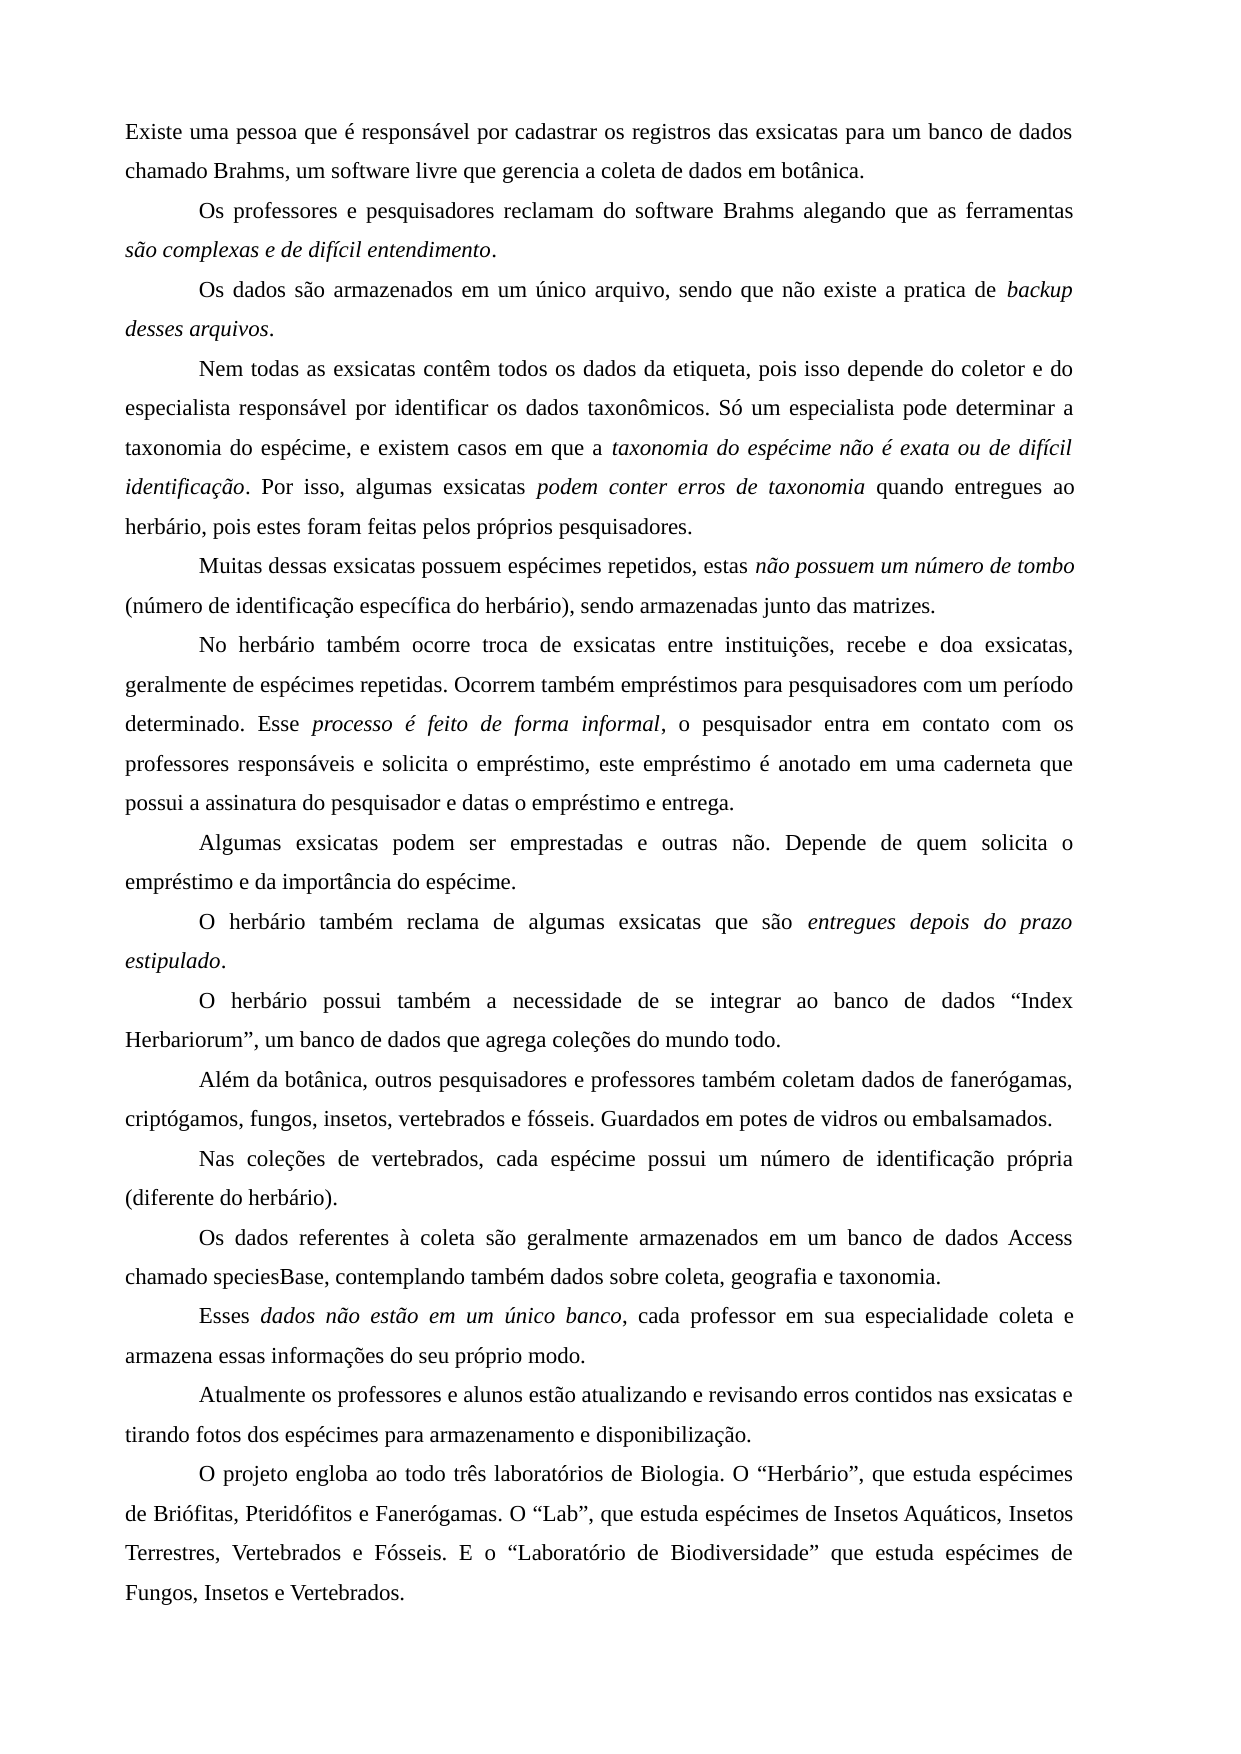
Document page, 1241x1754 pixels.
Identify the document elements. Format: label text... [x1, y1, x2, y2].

text Além da botânica, outros pesquisadores e professores também coletam dados de fanerógamas, criptógamos, fungos, insetos, vertebrados e fósseis. Guardados em potes de vidros ou embalsamados. [125, 1066, 1075, 1131]
text Os dados referentes à coleta são geralmente armazenados em um banco de dados Access chamado speciesBase, contemplando também dados sobre coleta, geografia e taxonomia. [125, 1223, 1075, 1289]
text Os professores e pesquisadores reclamam do software Brahms alegando que as ferramentas são complexas e de difícil entendimento. [125, 197, 1075, 263]
text Atualmente os professores e alunos estão atualizando e revisando erros contidos nas exsicatas e tirando fotos dos espécimes para armazenamento e disponibilização. [125, 1381, 1075, 1447]
text Existe uma pessoa que é responsável por cadastrar os registros das exsicatas para um banco de dados chamado Brahms, um software livre que gerencia a coleta de dados em botânica. [125, 118, 1075, 184]
text O herbário possui também a necessidade de se integrar ao banco de dados “Index Herbariorum”, um banco de dados que agrega coleções do mundo todo. [125, 987, 1075, 1052]
text Nem todas as exsicatas contêm todos os dados da etiqueta, pois isso depende do coletor e do especialista responsável por identificar os dados taxonômicos. Só um especialista pode determinar a taxonomia do espécime, e existem casos em que a taxonomia do espécime não é exata ou de difícil identificação. Por isso, algumas exsicatas podem conter erros de taxonomia quando entregues ao herbário, pois estes foram feitas pelos próprios pesquisadores. [125, 355, 1075, 539]
text Nas coleções de vertebrados, cada espécime possui um número de identificação própria (diferente do herbário). [125, 1144, 1075, 1210]
text Esses dados não estão em um único banco, cada professor em sua especialidade coleta e armazena essas informações do seu próprio modo. [125, 1302, 1075, 1368]
text Os dados são armazenados em um único arquivo, sendo que não existe a pratica de backup desses arquivos. [125, 276, 1075, 342]
text O projeto engloba ao todo três laboratórios de Biologia. O “Herbário”, que estuda espécimes de Briófitas, Pteridófitos e Fanerógamas. O “Lab”, que estuda espécimes de Insetos Aquáticos, Insetos Terrestres, Vertebrados e Fósseis. E o “Laboratório de Biodiversidade” que estuda espécimes de Fungos, Insetos e Vertebrados. [125, 1460, 1075, 1605]
text No herbário também ocorre troca de exsicatas entre instituições, recebe e doa exsicatas, geralmente de espécimes repetidas. Ocorrem também empréstimos para pesquisadores com um período determinado. Esse processo é feito de forma informal, o pesquisador entra em contato com os professores responsáveis e solicita o empréstimo, este empréstimo é anotado em uma caderneta que possui a assinatura do pesquisador e datas o empréstimo e entrega. [125, 631, 1075, 816]
text O herbário também reclama de algumas exsicatas que são entregues depois do prazo estipulado. [125, 908, 1075, 973]
text Algumas exsicatas podem ser emprestadas e outras não. Depende de quem solicita o empréstimo e da importância do espécime. [125, 829, 1075, 894]
text Muitas dessas exsicatas possuem espécimes repetidos, estas não possuem um número de tombo (número de identificação específica do herbário), sendo armazenadas junto das matrizes. [125, 552, 1075, 618]
